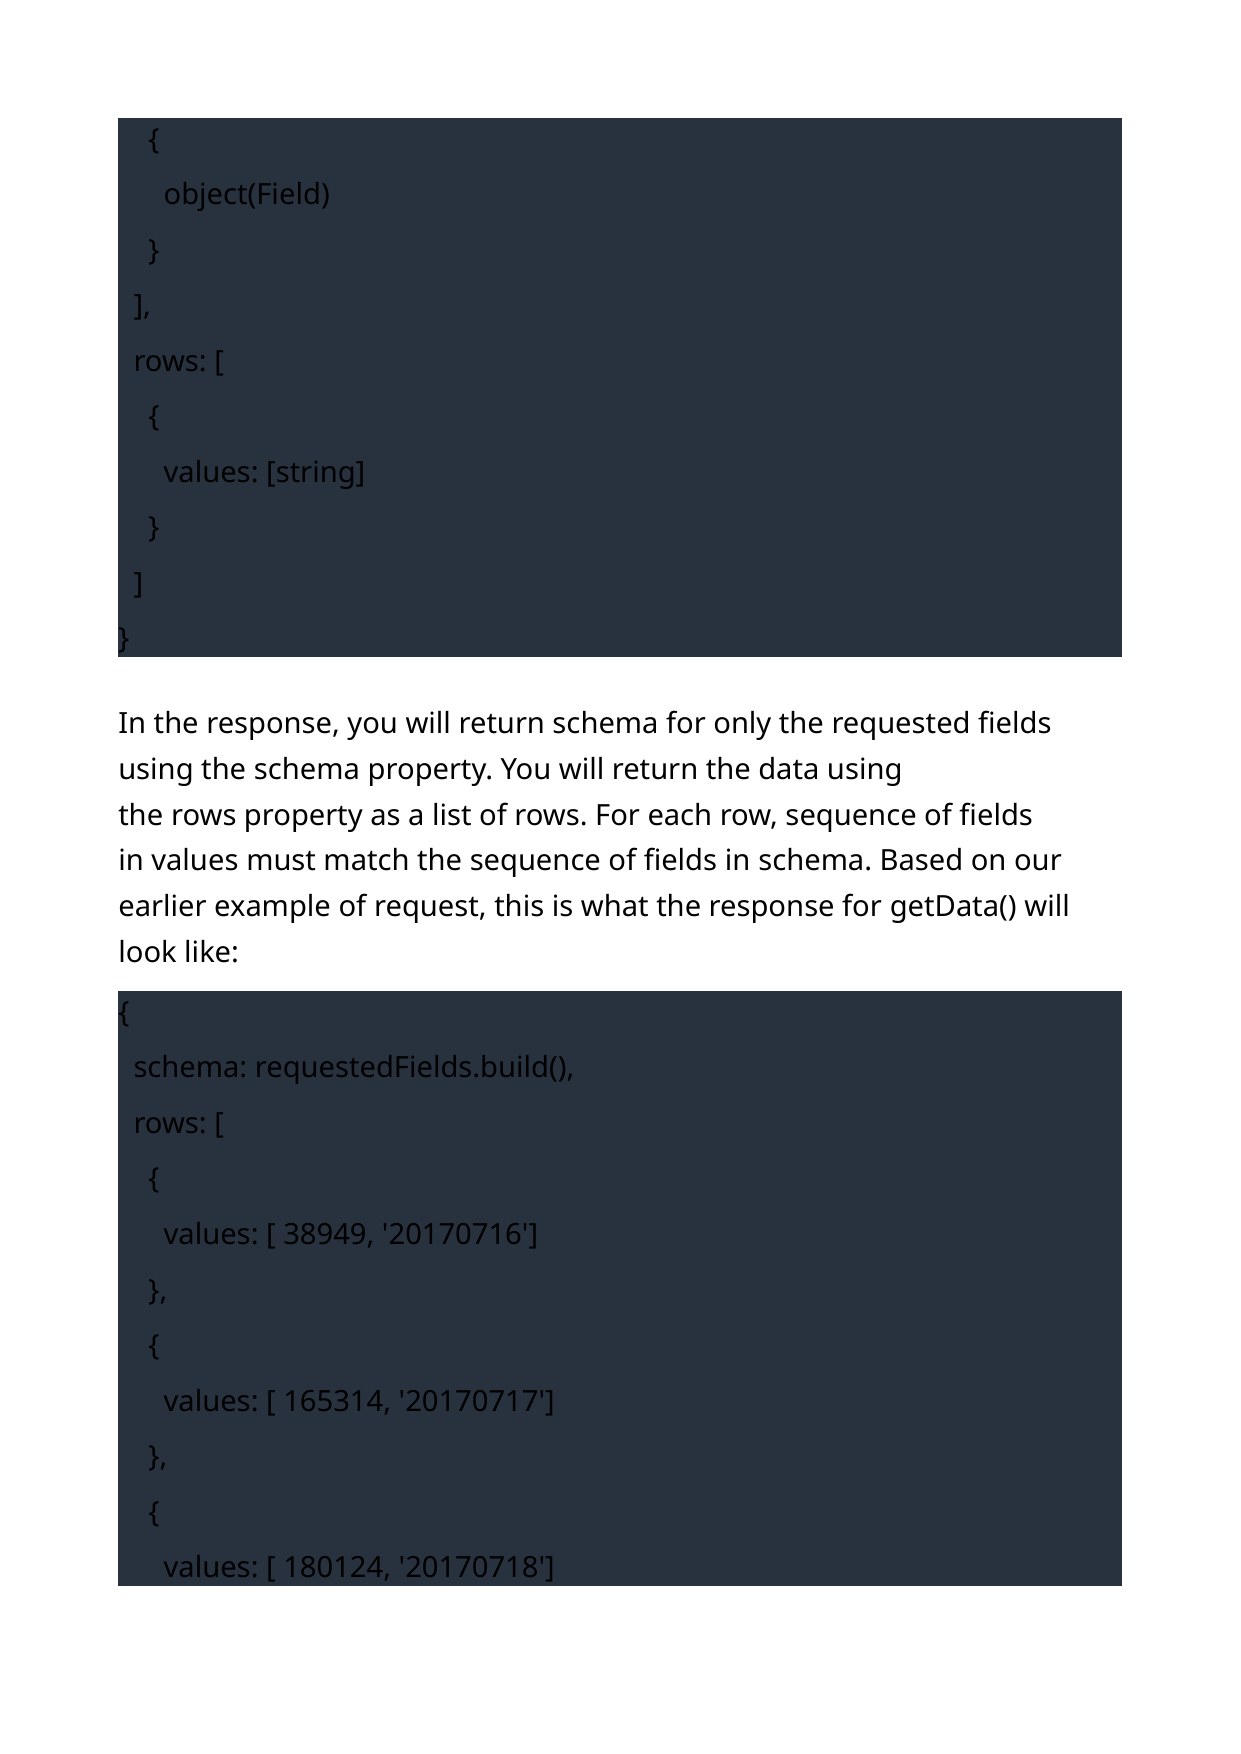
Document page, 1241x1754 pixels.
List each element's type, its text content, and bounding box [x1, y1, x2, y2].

text ] [118, 562, 1122, 602]
text { [118, 1158, 1122, 1197]
text { [118, 1324, 1122, 1364]
text { [118, 396, 1122, 435]
text { [118, 991, 1122, 1031]
text } [118, 618, 1122, 657]
text values: [ 165314, '20170717'] [118, 1380, 1122, 1419]
text }, [118, 1269, 1122, 1308]
text values: [string] [118, 451, 1122, 491]
text rows: [ [118, 1102, 1122, 1142]
text rows: [ [118, 340, 1122, 380]
text } [118, 229, 1122, 269]
text values: [ 38949, '20170716'] [118, 1213, 1122, 1253]
text } [118, 507, 1122, 546]
text { [118, 1491, 1122, 1531]
text schema: requestedFields.build(), [118, 1047, 1122, 1086]
text { [118, 118, 1122, 158]
text values: [ 180124, '20170718'] [118, 1546, 1122, 1586]
text object(Field) [118, 174, 1122, 213]
text In the response, you will return schema for only the requested fields using the schema property. You will return the data using the rows property as a list of rows. For each row, sequence of fields in values must match the sequence of fields in schema. Based on our earlier example of request, this is what the response for getData() will look like: [118, 703, 1122, 971]
text }, [118, 1435, 1122, 1475]
text ], [118, 285, 1122, 324]
